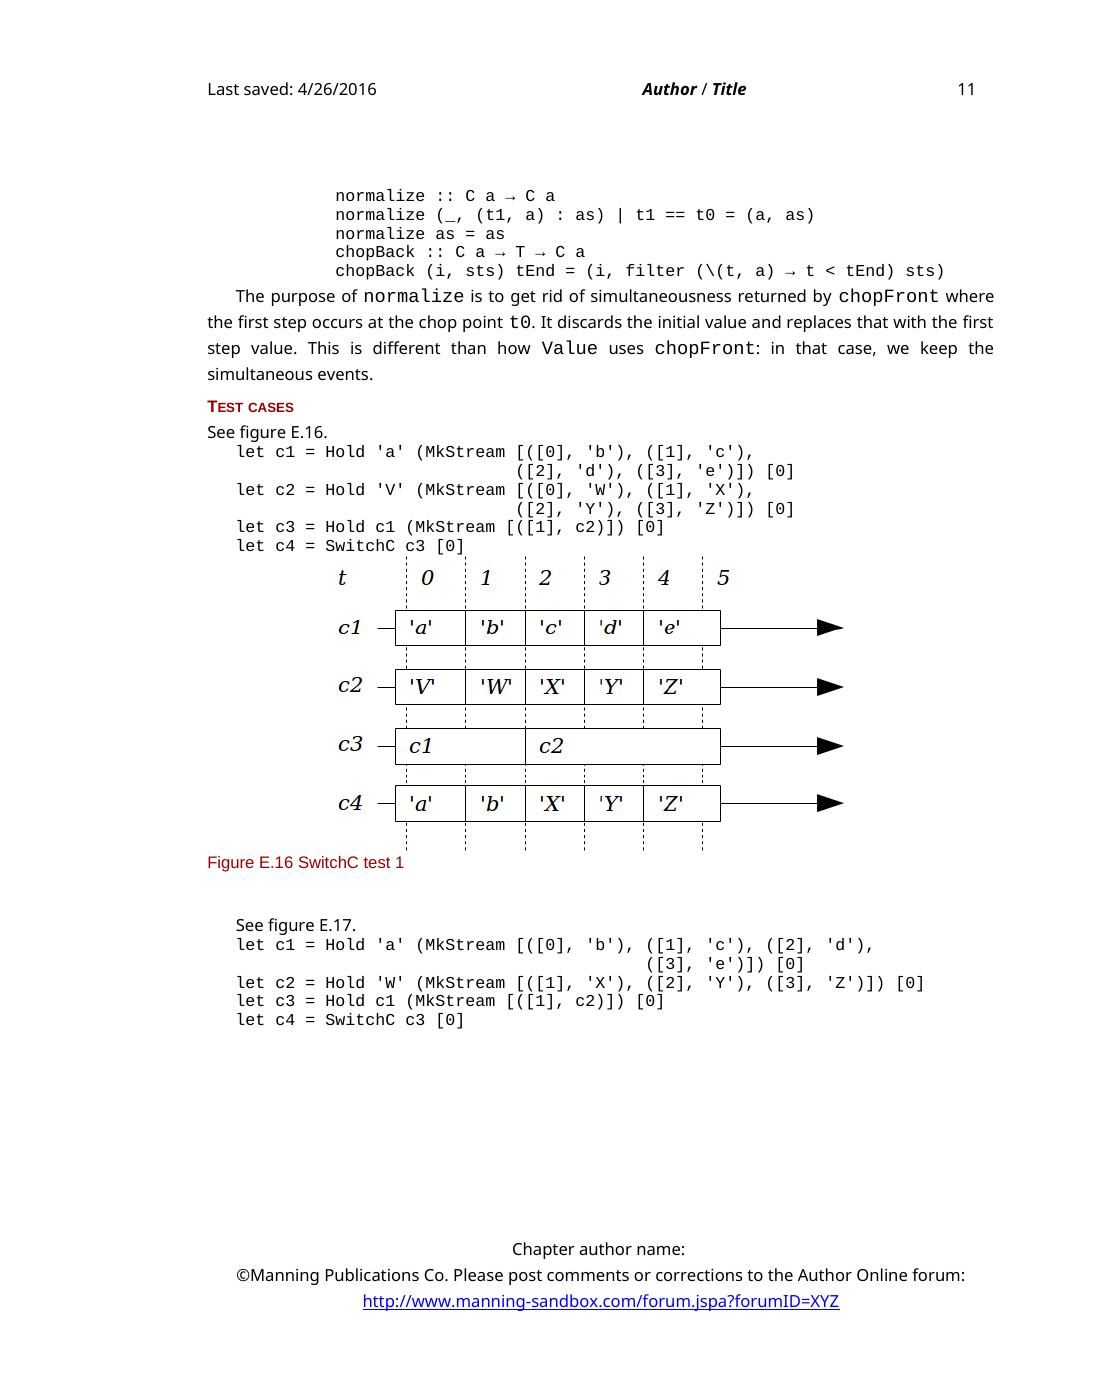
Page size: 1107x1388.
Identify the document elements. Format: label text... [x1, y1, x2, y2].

text normalize :: C a → C a [235, 187, 994, 206]
text normalize (_, (t1, a) : as) | t1 == t0 = (a, as) [235, 206, 994, 225]
text let c4 = SwitchC c3 [0] [235, 1012, 994, 1031]
text Test cases [207, 396, 994, 416]
text See figure E.17. [207, 910, 994, 936]
text Figure E.16 SwitchC test 1 [207, 573, 994, 873]
text normalize as = as [235, 225, 994, 244]
text let c3 = Hold c1 (MkStream [([1], c2)]) [0] [235, 993, 994, 1012]
text chopBack :: C a → T → C a [235, 244, 994, 263]
text let c1 = Hold 'a' (MkStream [([0], 'b'), ([1], 'c'), ([2], 'd'), [235, 936, 994, 955]
text See figure E.16. [207, 418, 994, 444]
text The purpose of normalize is to get rid of simultaneousness returned by chopFront where the first step occurs at the chop point t0. It discards the initial value and replaces that with the first step value. This is different than how Value uses chopFront: in that case, we keep the simultaneous events. [207, 282, 994, 386]
text ([2], 'd'), ([3], 'e')]) [0] [235, 462, 994, 481]
text let c1 = Hold 'a' (MkStream [([0], 'b'), ([1], 'c'), [235, 444, 994, 462]
text chopBack (i, sts) tEnd = (i, filter (\(t, a) → t < tEnd) sts) [235, 263, 994, 282]
text let c2 = Hold 'V' (MkStream [([0], 'W'), ([1], 'X'), [235, 481, 994, 500]
text let c3 = Hold c1 (MkStream [([1], c2)]) [0] [235, 519, 994, 538]
text let c4 = SwitchC c3 [0] [235, 538, 994, 557]
text ([2], 'Y'), ([3], 'Z')]) [0] [235, 500, 994, 519]
text let c2 = Hold 'W' (MkStream [([1], 'X'), ([2], 'Y'), ([3], 'Z')]) [0] [235, 974, 994, 993]
picture [329, 556, 873, 852]
text ([3], 'e')]) [0] [235, 955, 994, 974]
